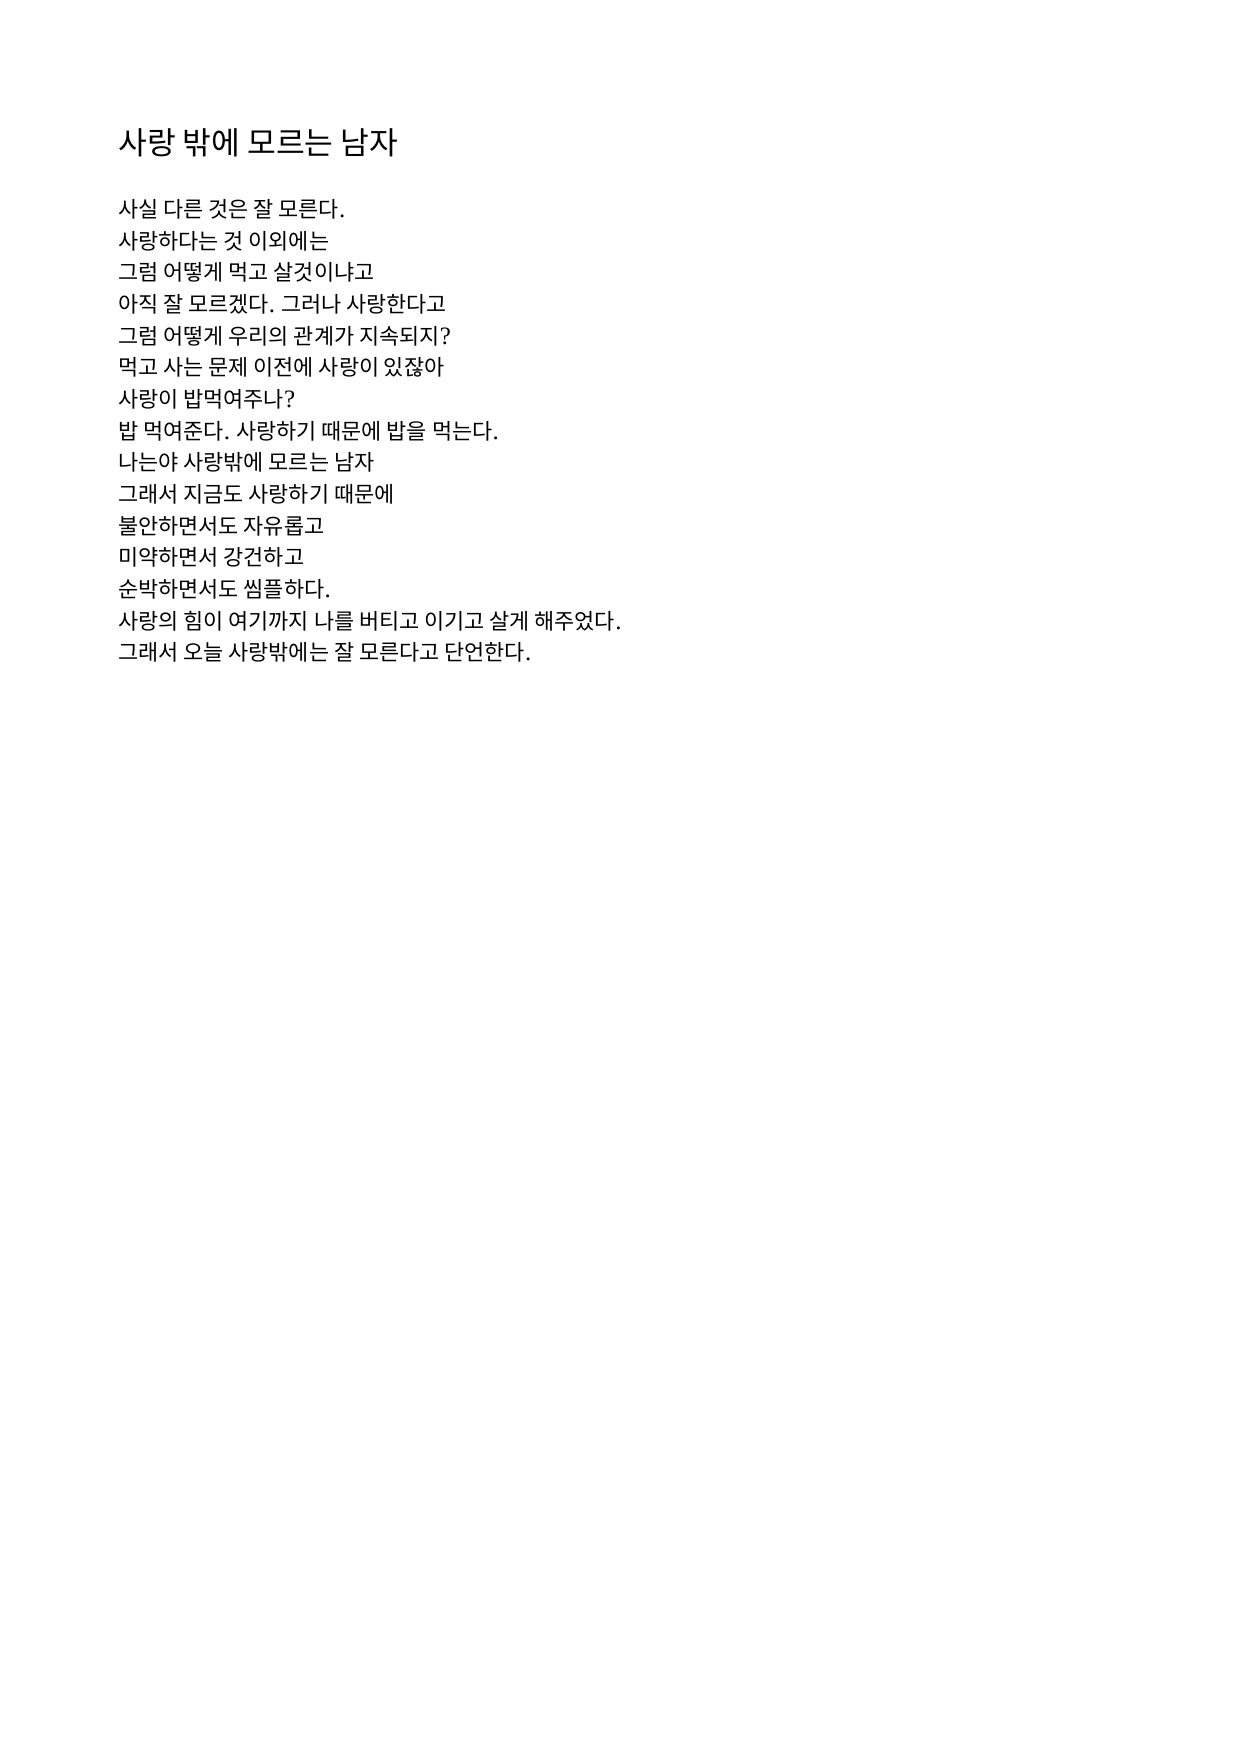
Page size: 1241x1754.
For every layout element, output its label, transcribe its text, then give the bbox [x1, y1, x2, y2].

text 나는야 사랑밖에 모르는 남자 [118, 445, 1122, 477]
text 그럼 어떻게 먹고 살것이냐고 [118, 255, 1122, 287]
text 밥 먹여준다. 사랑하기 때문에 밥을 먹는다. [118, 414, 1122, 445]
text 사랑하다는 것 이외에는 [118, 224, 1122, 255]
text 사랑의 힘이 여기까지 나를 버티고 이기고 살게 해주었다. [118, 604, 1122, 635]
text 불안하면서도 자유롭고 [118, 509, 1122, 540]
text 미약하면서 강건하고 [118, 540, 1122, 572]
text 사실 다른 것은 잘 모른다. [118, 192, 1122, 224]
text 아직 잘 모르겠다. 그러나 사랑한다고 [118, 287, 1122, 319]
text 사랑 밖에 모르는 남자 [118, 118, 1122, 163]
text 순박하면서도 씸플하다. [118, 572, 1122, 604]
text 그래서 지금도 사랑하기 때문에 [118, 477, 1122, 509]
text 그럼 어떻게 우리의 관계가 지속되지? [118, 319, 1122, 350]
text 그래서 오늘 사랑밖에는 잘 모른다고 단언한다. [118, 635, 1122, 667]
text 먹고 사는 문제 이전에 사랑이 있잖아 [118, 350, 1122, 382]
text 사랑이 밥먹여주나? [118, 382, 1122, 414]
